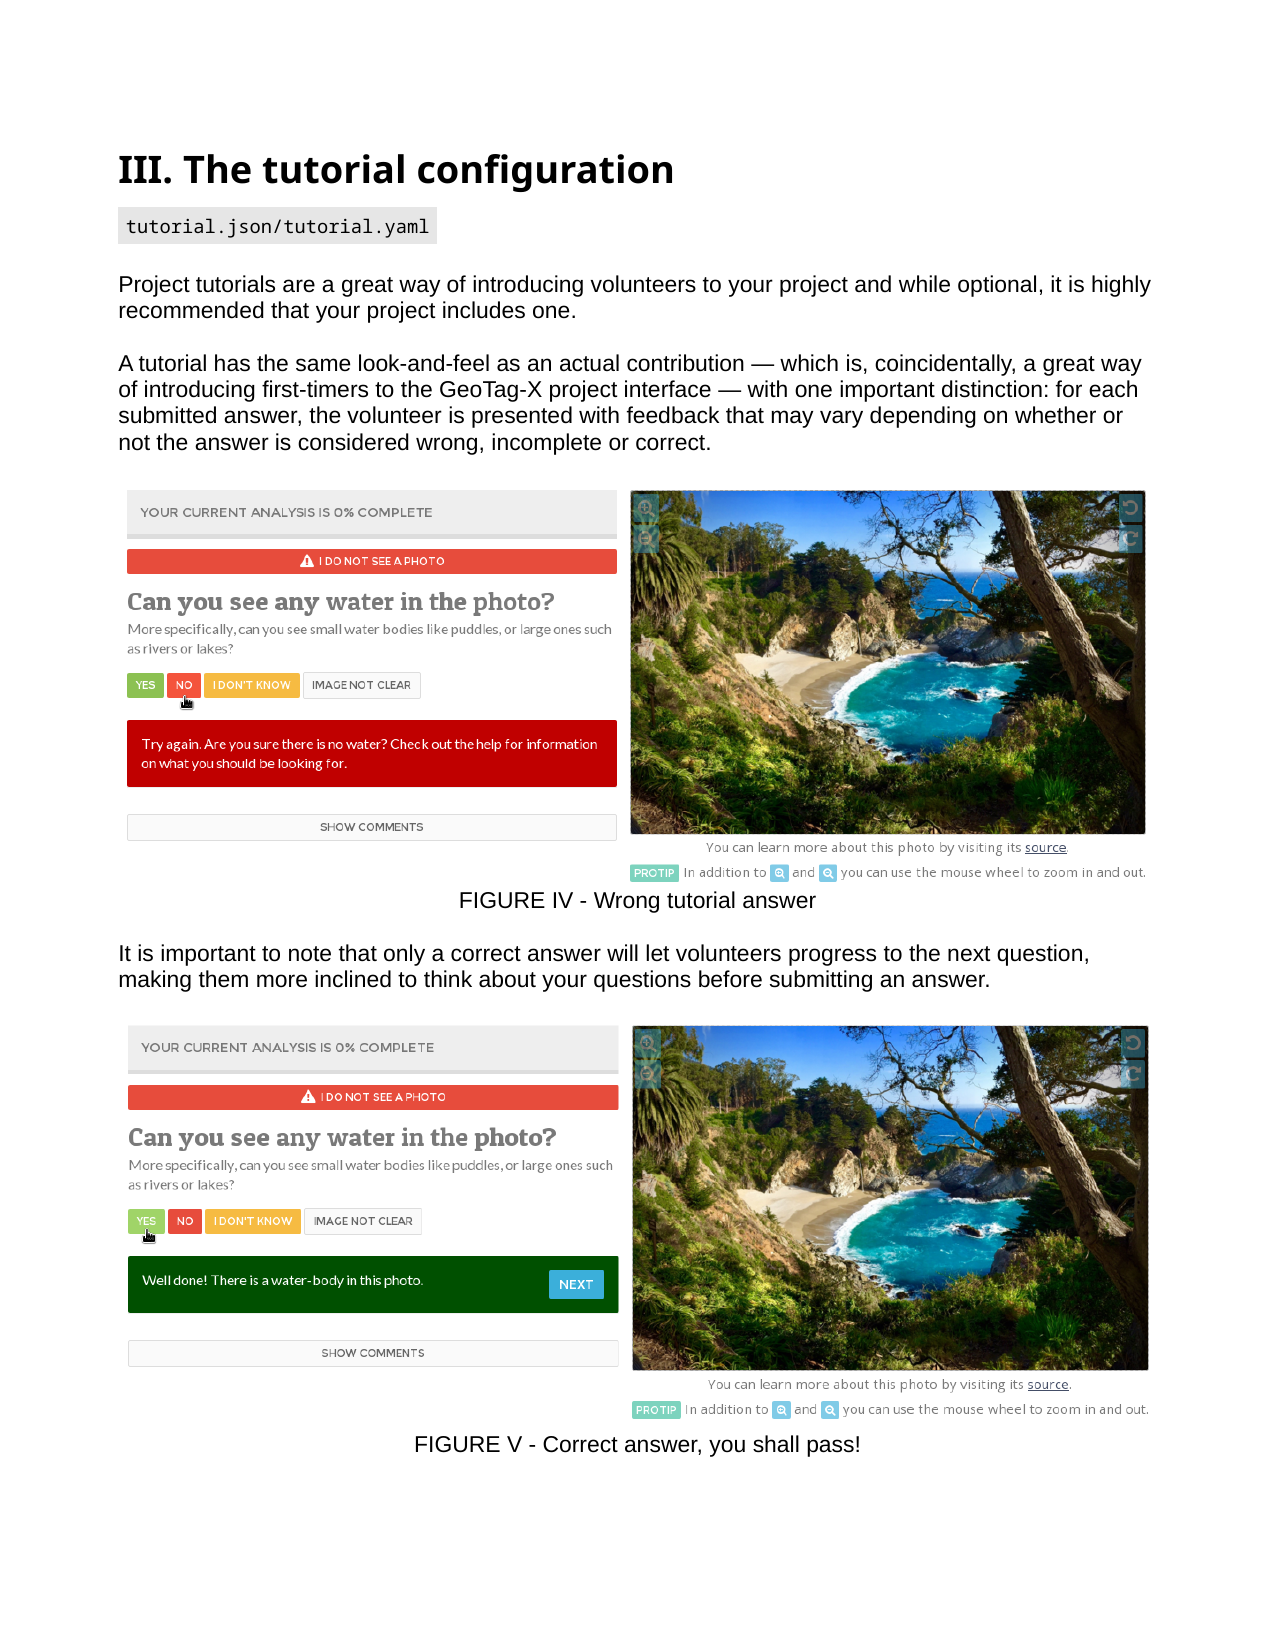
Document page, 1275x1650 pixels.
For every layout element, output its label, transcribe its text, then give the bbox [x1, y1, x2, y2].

text It is important to note that only a correct answer will let volunteers progress to the next question, making them more inclined to think about your questions before submitting an answer. [118, 940, 1157, 992]
text A tutorial has the same look-and-feel as an actual contribution — which is, coincidentally, a great way of introducing first-timers to the GeoTag-X project interface — with one important distinction: for each submitted answer, the volunteer is presented with feedback that may vary depending on whether or not the answer is considered wrong, incomplete or correct. [118, 350, 1157, 455]
picture [118, 1018, 1157, 1432]
text FIGURE V - Correct answer, you shall pass! [118, 1432, 1157, 1457]
picture [118, 481, 1157, 887]
table_header tutorial.json/tutorial.yaml [118, 207, 437, 244]
text FIGURE IV - Wrong tutorial answer [118, 887, 1157, 913]
subtitle III. The tutorial configuration [118, 143, 1157, 195]
text Project tutorials are a great way of introducing volunteers to your project and while optional, it is highly recommended that your project includes one. [118, 271, 1157, 323]
